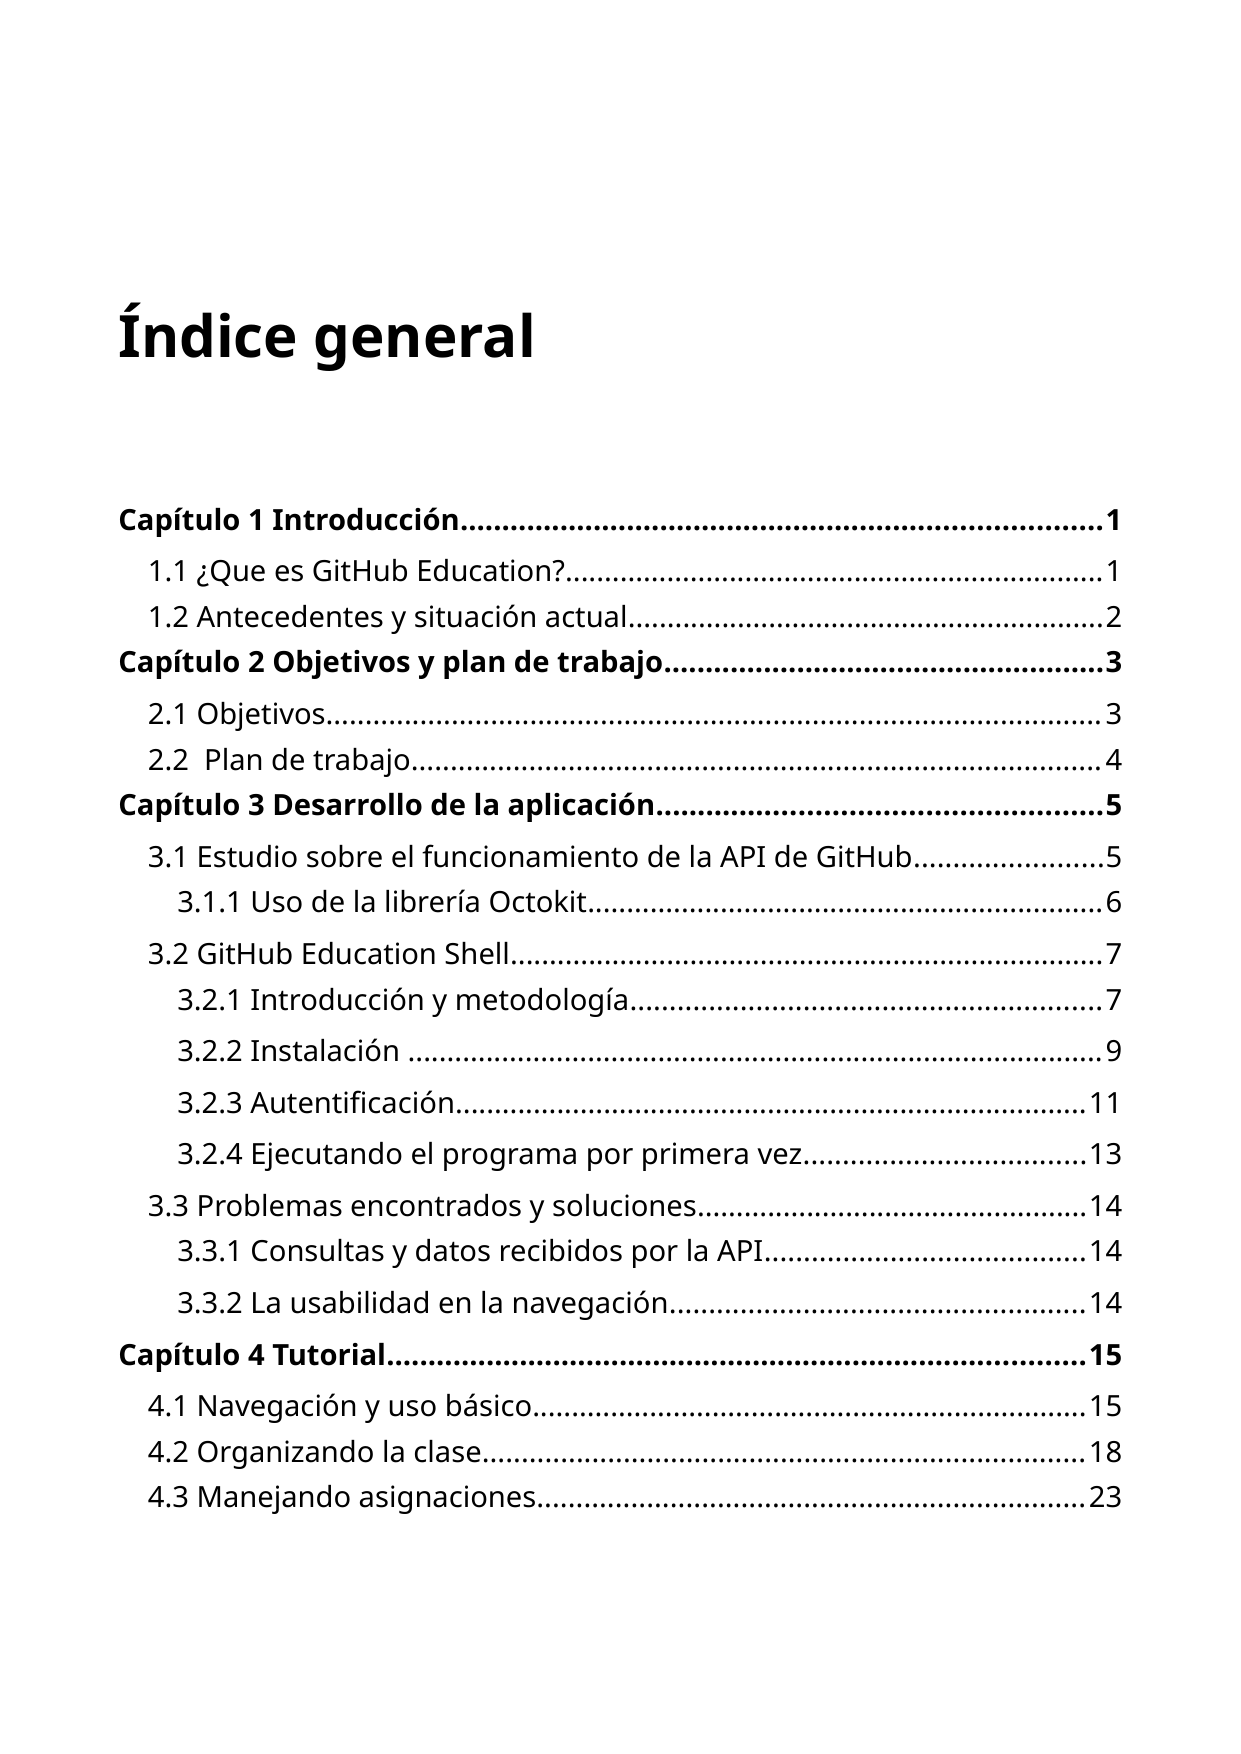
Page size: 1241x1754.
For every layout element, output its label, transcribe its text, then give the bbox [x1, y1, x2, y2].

text 3.2.3 Autentificación 11 [177, 1082, 1122, 1122]
text 4.2 Organizando la clase 18 [148, 1431, 1122, 1471]
text 4.1 Navegación y uso básico 15 [148, 1385, 1122, 1425]
text Capítulo 1 Introducción 1 [118, 499, 1122, 538]
text 3.1 Estudio sobre el funcionamiento de la API de GitHub 5 [148, 836, 1122, 876]
text Capítulo 4 Tutorial 15 [118, 1334, 1122, 1373]
text 4.3 Manejando asignaciones 23 [148, 1477, 1122, 1516]
text 1.1 ¿Que es GitHub Education? 1 [148, 550, 1122, 590]
text 2.2 Plan de trabajo 4 [148, 739, 1122, 778]
text 3.2.2 Instalación 9 [177, 1030, 1122, 1070]
text Capítulo 2 Objetivos y plan de trabajo 3 [118, 642, 1122, 681]
text 3.1.1 Uso de la librería Octokit 6 [177, 882, 1122, 921]
text 3.2.1 Introducción y metodología 7 [177, 979, 1122, 1018]
text 3.3.2 La usabilidad en la navegación 14 [177, 1282, 1122, 1322]
text 3.3 Problemas encontrados y soluciones 14 [148, 1185, 1122, 1225]
text 3.2 GitHub Education Shell 7 [148, 933, 1122, 973]
text 3.3.1 Consultas y datos recibidos por la API 14 [177, 1231, 1122, 1270]
text 1.2 Antecedentes y situación actual 2 [148, 596, 1122, 636]
subtitle Índice general [118, 295, 1122, 375]
text 2.1 Objetivos 3 [148, 693, 1122, 733]
text 3.2.4 Ejecutando el programa por primera vez 13 [177, 1133, 1122, 1173]
text Capítulo 3 Desarrollo de la aplicación 5 [118, 784, 1122, 824]
